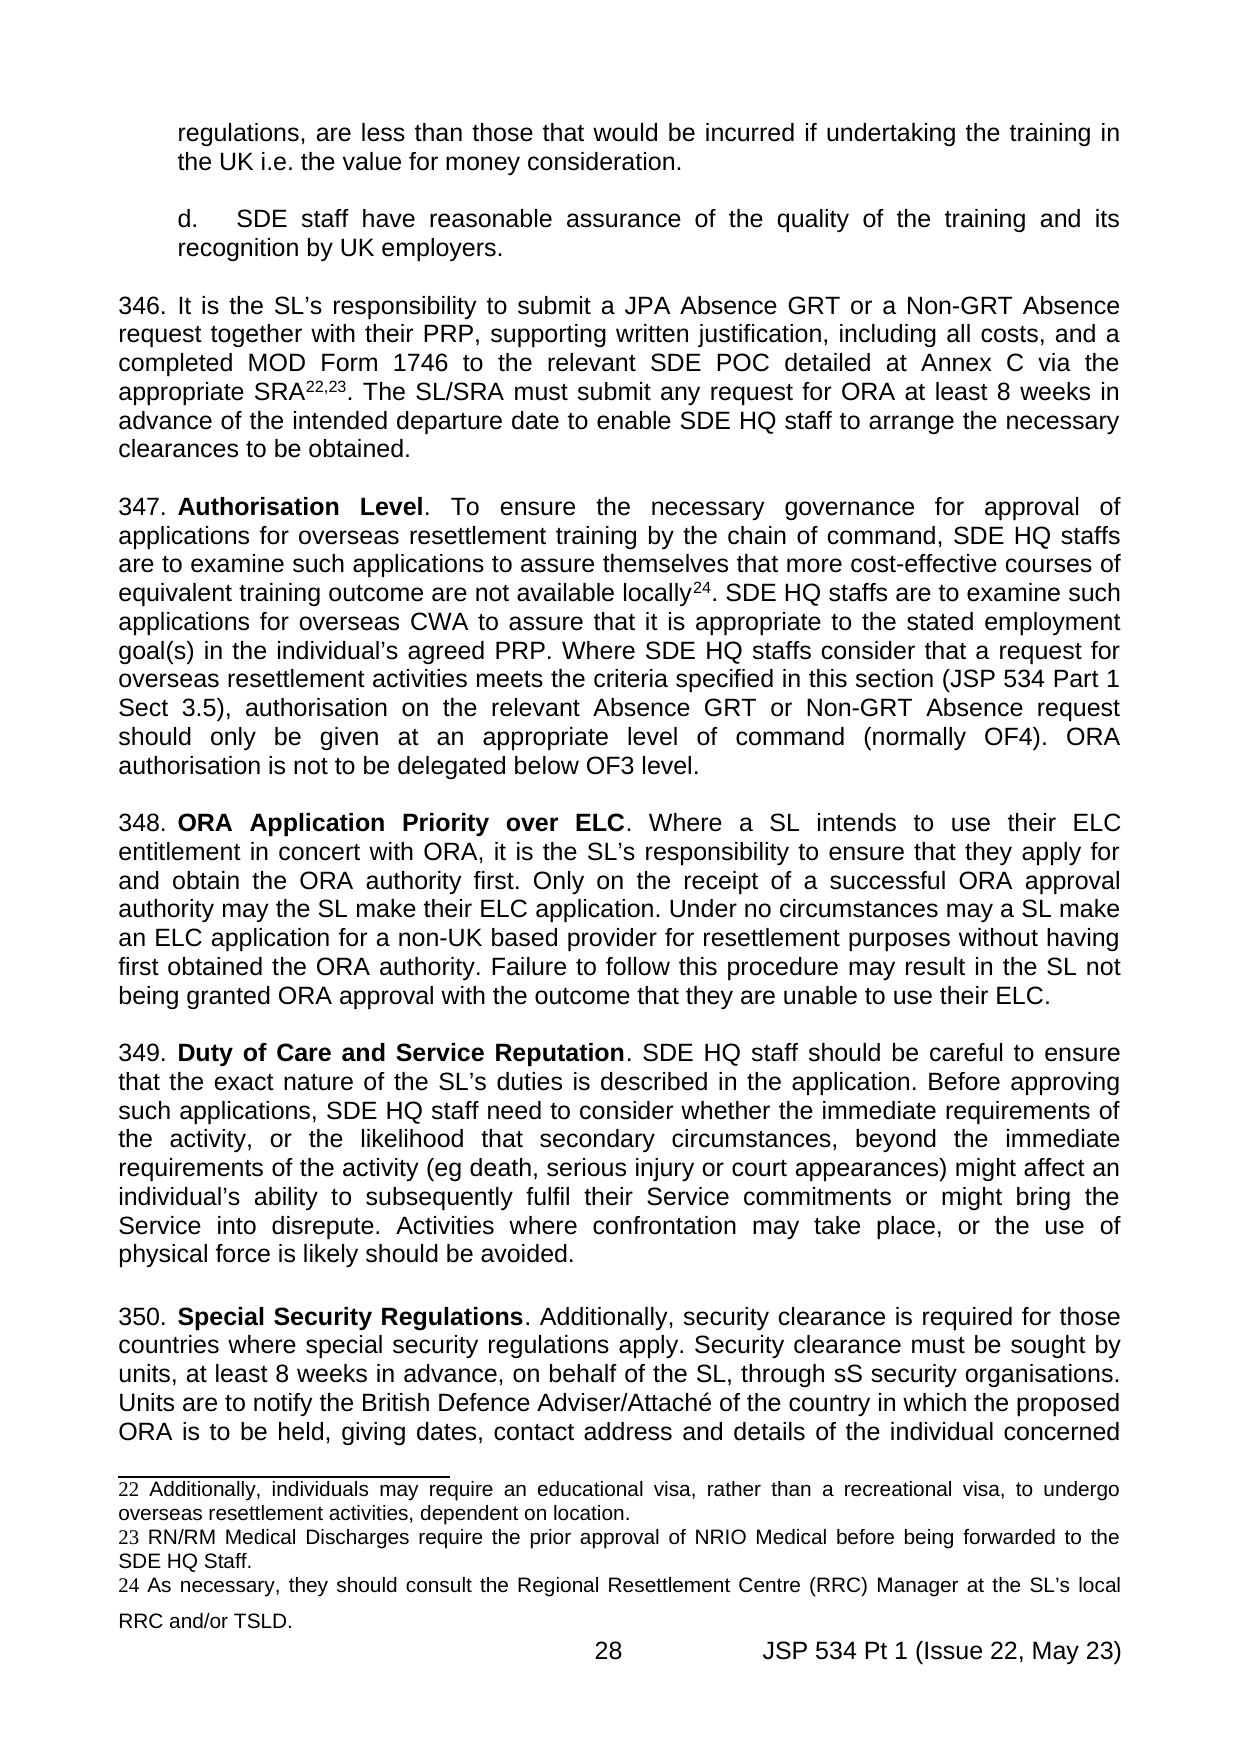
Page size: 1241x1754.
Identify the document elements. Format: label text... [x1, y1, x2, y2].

list Duty of Care and Service Reputation. SDE HQ staff should be careful to ensure that the exact nature of the SL’s duties is described in the application. Before approving such applications, SDE HQ staff need to consider whether the immediate requirements of the activity, or the likelihood that secondary circumstances, beyond the immediate requirements of the activity (eg death, serious injury or court appearances) might affect an individual’s ability to subsequently fulfil their Service commitments or might bring the Service into disrepute. Activities where confrontation may take place, or the use of physical force is likely should be avoided. [118, 1038, 1122, 1268]
list It is the SL’s responsibility to submit a JPA Absence GRT or a Non-GRT Absence request together with their PRP, supporting written justification, including all costs, and a completed MOD Form 1746 to the relevant SDE POC detailed at Annex C via the appropriate SRA,. The SL/SRA must submit any request for ORA at least 8 weeks in advance of the intended departure date to enable SDE HQ staff to arrange the necessary clearances to be obtained. [118, 291, 1122, 463]
list Special Security Regulations. Additionally, security clearance is required for those countries where special security regulations apply. Security clearance must be sought by units, at least 8 weeks in advance, on behalf of the SL, through sS security organisations. Units are to notify the British Defence Adviser/Attaché of the country in which the proposed ORA is to be held, giving dates, contact address and details of the individual concerned [118, 1302, 1122, 1445]
list ORA Application Priority over ELC. Where a SL intends to use their ELC entitlement in concert with ORA, it is the SL’s responsibility to ensure that they apply for and obtain the ORA authority first. Only on the receipt of a successful ORA approval authority may the SL make their ELC application. Under no circumstances may a SL make an ELC application for a non-UK based provider for resettlement purposes without having first obtained the ORA authority. Failure to follow this procedure may result in the SL not being granted ORA approval with the outcome that they are unable to use their ELC. [118, 808, 1122, 1009]
list SDE staff have reasonable assurance of the quality of the training and its recognition by UK employers. [177, 204, 1122, 262]
list regulations, are less than those that would be incurred if undertaking the training in the UK i.e. the value for money consideration. [177, 118, 1122, 176]
list RN/RM Medical Discharges require the prior approval of NRIO Medical before being forwarded to the SDE HQ Staff. [118, 1525, 1122, 1573]
list Additionally, individuals may require an educational visa, rather than a recreational visa, to undergo overseas resettlement activities, dependent on location. [118, 1477, 1122, 1525]
list As necessary, they should consult the Regional Resettlement Centre (RRC) Manager at the SL’s local RRC and/or TSLD. [118, 1573, 1122, 1636]
list Authorisation Level. To ensure the necessary governance for approval of applications for overseas resettlement training by the chain of command, SDE HQ staffs are to examine such applications to assure themselves that more cost-effective courses of equivalent training outcome are not available locally. SDE HQ staffs are to examine such applications for overseas CWA to assure that it is appropriate to the stated employment goal(s) in the individual’s agreed PRP. Where SDE HQ staffs consider that a request for overseas resettlement activities meets the criteria specified in this section (JSP 534 Part 1 Sect 3.5), authorisation on the relevant Absence GRT or Non-GRT Absence request should only be given at an appropriate level of command (normally OF4). ORA authorisation is not to be delegated below OF3 level. [118, 492, 1122, 779]
